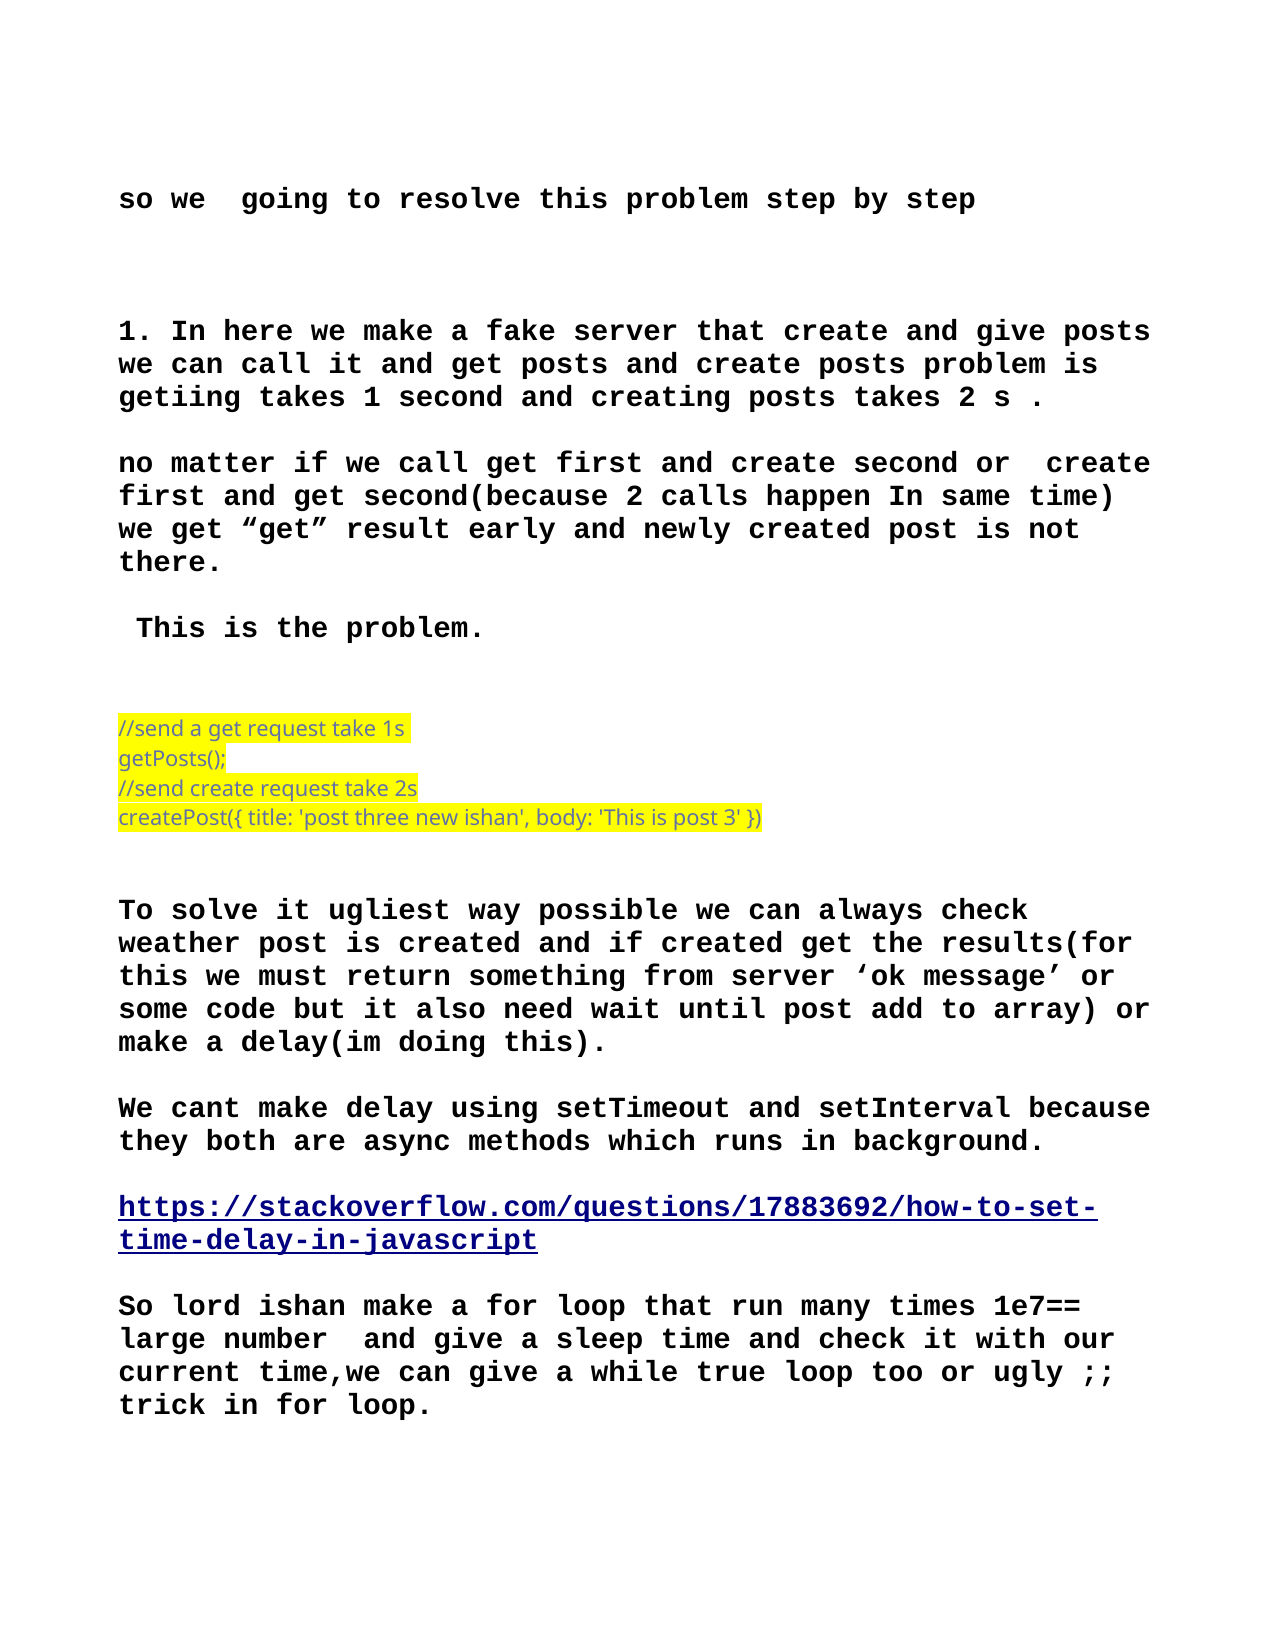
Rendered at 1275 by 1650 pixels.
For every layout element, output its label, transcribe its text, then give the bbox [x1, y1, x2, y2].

text This is the problem. [118, 613, 1157, 646]
text we can call it and get posts and create posts problem is [118, 349, 1157, 382]
text getiing takes 1 second and creating posts takes 2 s . [118, 382, 1157, 415]
text first and get second(because 2 calls happen In same time) we get “get” result early and newly created post is not there. [118, 481, 1157, 580]
text no matter if we call get first and create second or create [118, 448, 1157, 481]
text so we going to resolve this problem step by step [118, 184, 1157, 217]
text We cant make delay using setTimeout and setInterval because they both are async methods which runs in background. [118, 1093, 1157, 1159]
text createPost({ title: 'post three new ishan', body: 'This is post 3' }) [118, 802, 1157, 832]
text So lord ishan make a for loop that run many times 1e7== large number and give a sleep time and check it with our current time,we can give a while true loop too or ugly ;; trick in for loop. [118, 1291, 1157, 1423]
text To solve it ugliest way possible we can always check weather post is created and if created get the results(for this we must return something from server ‘ok message’ or some code but it also need wait until post add to array) or make a delay(im doing this). [118, 895, 1157, 1060]
text getPosts(); [118, 743, 1157, 773]
text 1. In here we make a fake server that create and give posts [118, 316, 1157, 349]
text //send create request take 2s [118, 773, 1157, 802]
text //send a get request take 1s [118, 713, 1157, 743]
text https://stackoverflow.com/questions/17883692/how-to-set-time-delay-in-javascript [118, 1192, 1157, 1258]
